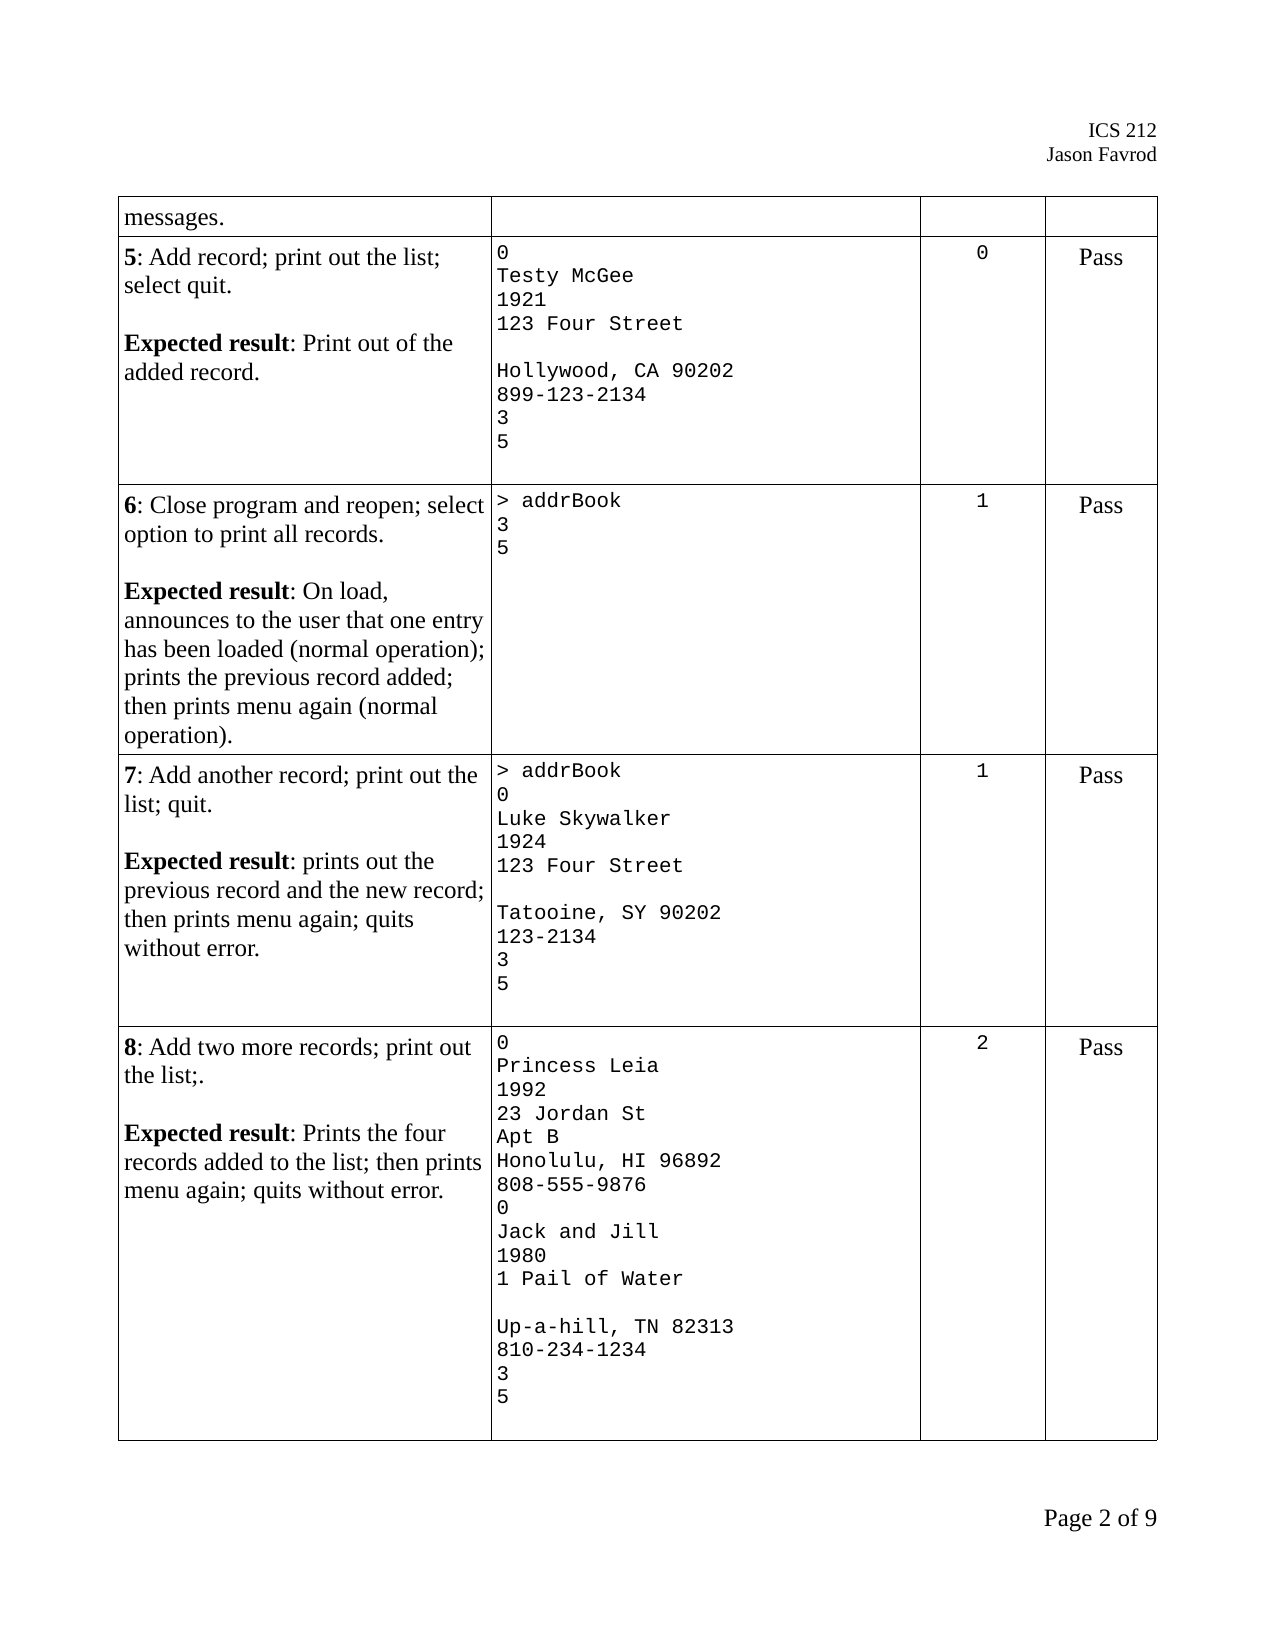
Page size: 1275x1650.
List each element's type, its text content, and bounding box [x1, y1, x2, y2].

table_cell 6: Close program and reopen; select option to print all records. Expected result: On load, announces to the user that one entry has been loaded (normal operation); prints the previous record added; then prints menu again (normal operation). [119, 485, 491, 754]
table_cell [492, 197, 920, 236]
table_cell 0 Testy McGee 1921 123 Four Street Hollywood, CA 90202 899-123-2134 3 5 [492, 237, 920, 484]
table_cell Pass [1046, 1027, 1157, 1439]
table_cell Pass [1046, 755, 1157, 1026]
table_cell > addrBook 3 5 [492, 485, 920, 754]
table_cell 0 Princess Leia 1992 23 Jordan St Apt B Honolulu, HI 96892 808-555-9876 0 Jack and Jill 1980 1 Pail of Water Up-a-hill, TN 82313 810-234-1234 3 5 [492, 1027, 920, 1439]
table_cell 0 [921, 237, 1045, 484]
table_cell Pass [1046, 237, 1157, 484]
table_cell 8: Add two more records; print out the list;. Expected result: Prints the four records added to the list; then prints menu again; quits without error. [119, 1027, 491, 1439]
table_cell messages. [119, 197, 491, 236]
table_cell Pass [1046, 485, 1157, 754]
table_cell > addrBook 0 Luke Skywalker 1924 123 Four Street Tatooine, SY 90202 123-2134 3 5 [492, 755, 920, 1026]
table_cell 1 [921, 485, 1045, 754]
table_cell 7: Add another record; print out the list; quit. Expected result: prints out the previous record and the new record; then prints menu again; quits without error. [119, 755, 491, 1026]
table_cell [1046, 197, 1157, 236]
table_cell 2 [921, 1027, 1045, 1439]
table_cell 1 [921, 755, 1045, 1026]
table_cell 5: Add record; print out the list; select quit. Expected result: Print out of the added record. [119, 237, 491, 484]
table_cell [921, 197, 1045, 236]
